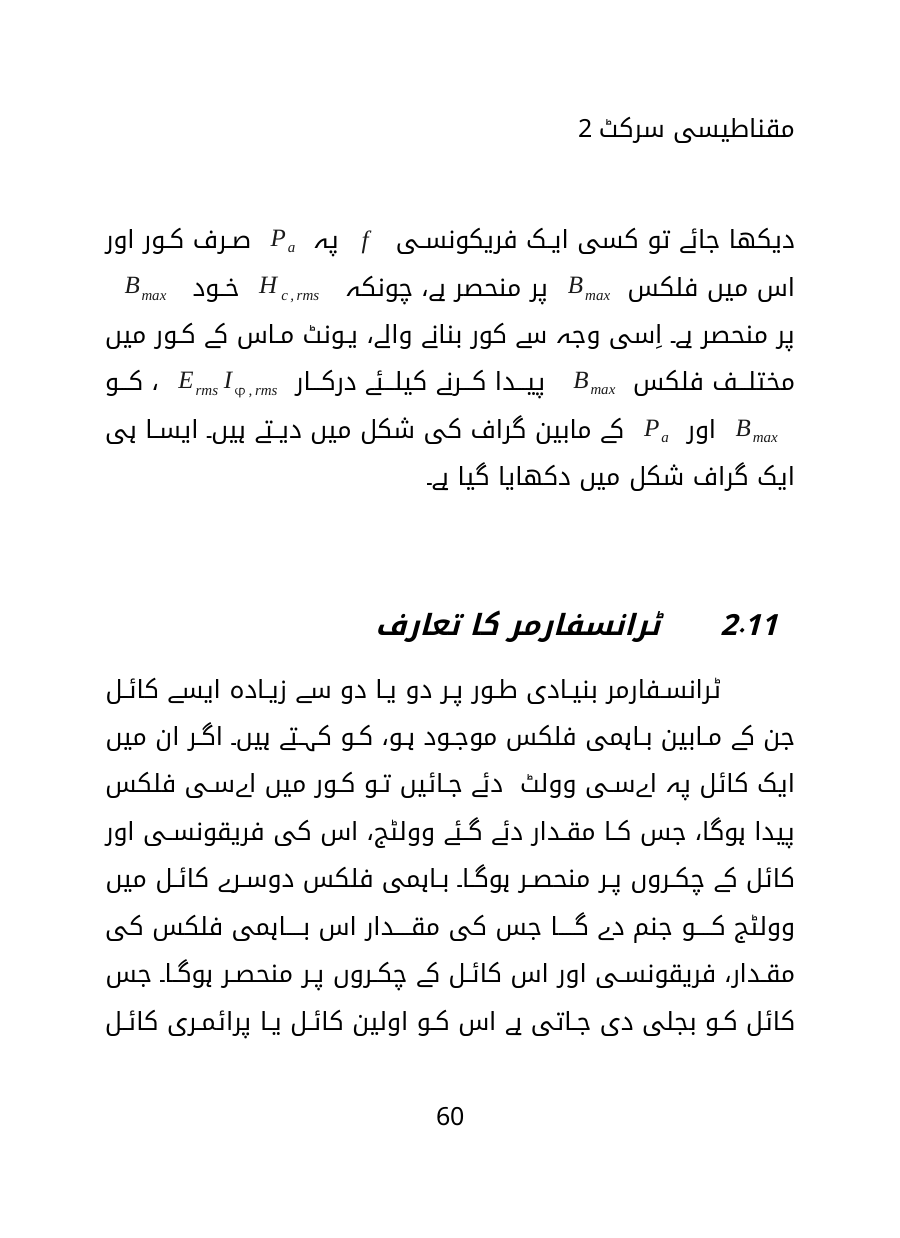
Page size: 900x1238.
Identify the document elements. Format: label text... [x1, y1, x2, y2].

text ٹرانسفارمر بنیادی طور پر دو یا دو سے زیادہ ایسے کائل جن کے مابین باہمی فلکس موجود ہو، کو کہتے ہیں۔ اگر ان میں ایک کائل پہ اےسی وولٹ دئے جائیں تو کور میں اےسی فلکس پیدا ہوگا، جس کا مقدار دئے گئے وولٹج، اس کی فریقونسی اور کائل کے چکروں پر منحصر ہوگا۔ باہمی فلکس دوسرے کائل میں وولٹج کو جنم دے گا جس کی مقدار اس باہمی فلکس کی مقدار، فریقونسی اور اس کائل کے چکروں پر منحصر ہوگا۔ جس کائل کو بجلی دی جاتی ہے اس کو اولین کائل یا پرائمری کائل کہتے ہیں اور باقی کائلوں کو ثانوی کائل یا سکنڈری کائل کہتے ہیں۔ پرائمری اور سکنڈری کائلوں کے چکروں کی نسبت کو ایسا رکھا جاتا ہے کہ مرضی کے وولٹج حاصل ہوں۔ [105, 666, 795, 1045]
subtitle ٹرانسفارمر کا تعارف [105, 598, 720, 653]
text دیکھا جائے تو کسی ایک فریکونسی پہصرف کور اور اس میں فلکسپر منحصر ہے، چونکہ خود پر منحصر ہے۔ اِسی وجہ سے کور بنانے والے، یونٹ ماس کے کور میں مختلف فلکس پیدا کرنے کیلئے درکار، کو اورکے مابین گراف کی شکل میں دیتے ہیں۔ ایسا ہی ایک گراف شکل میں دکھایا گیا ہے۔ [105, 216, 795, 501]
